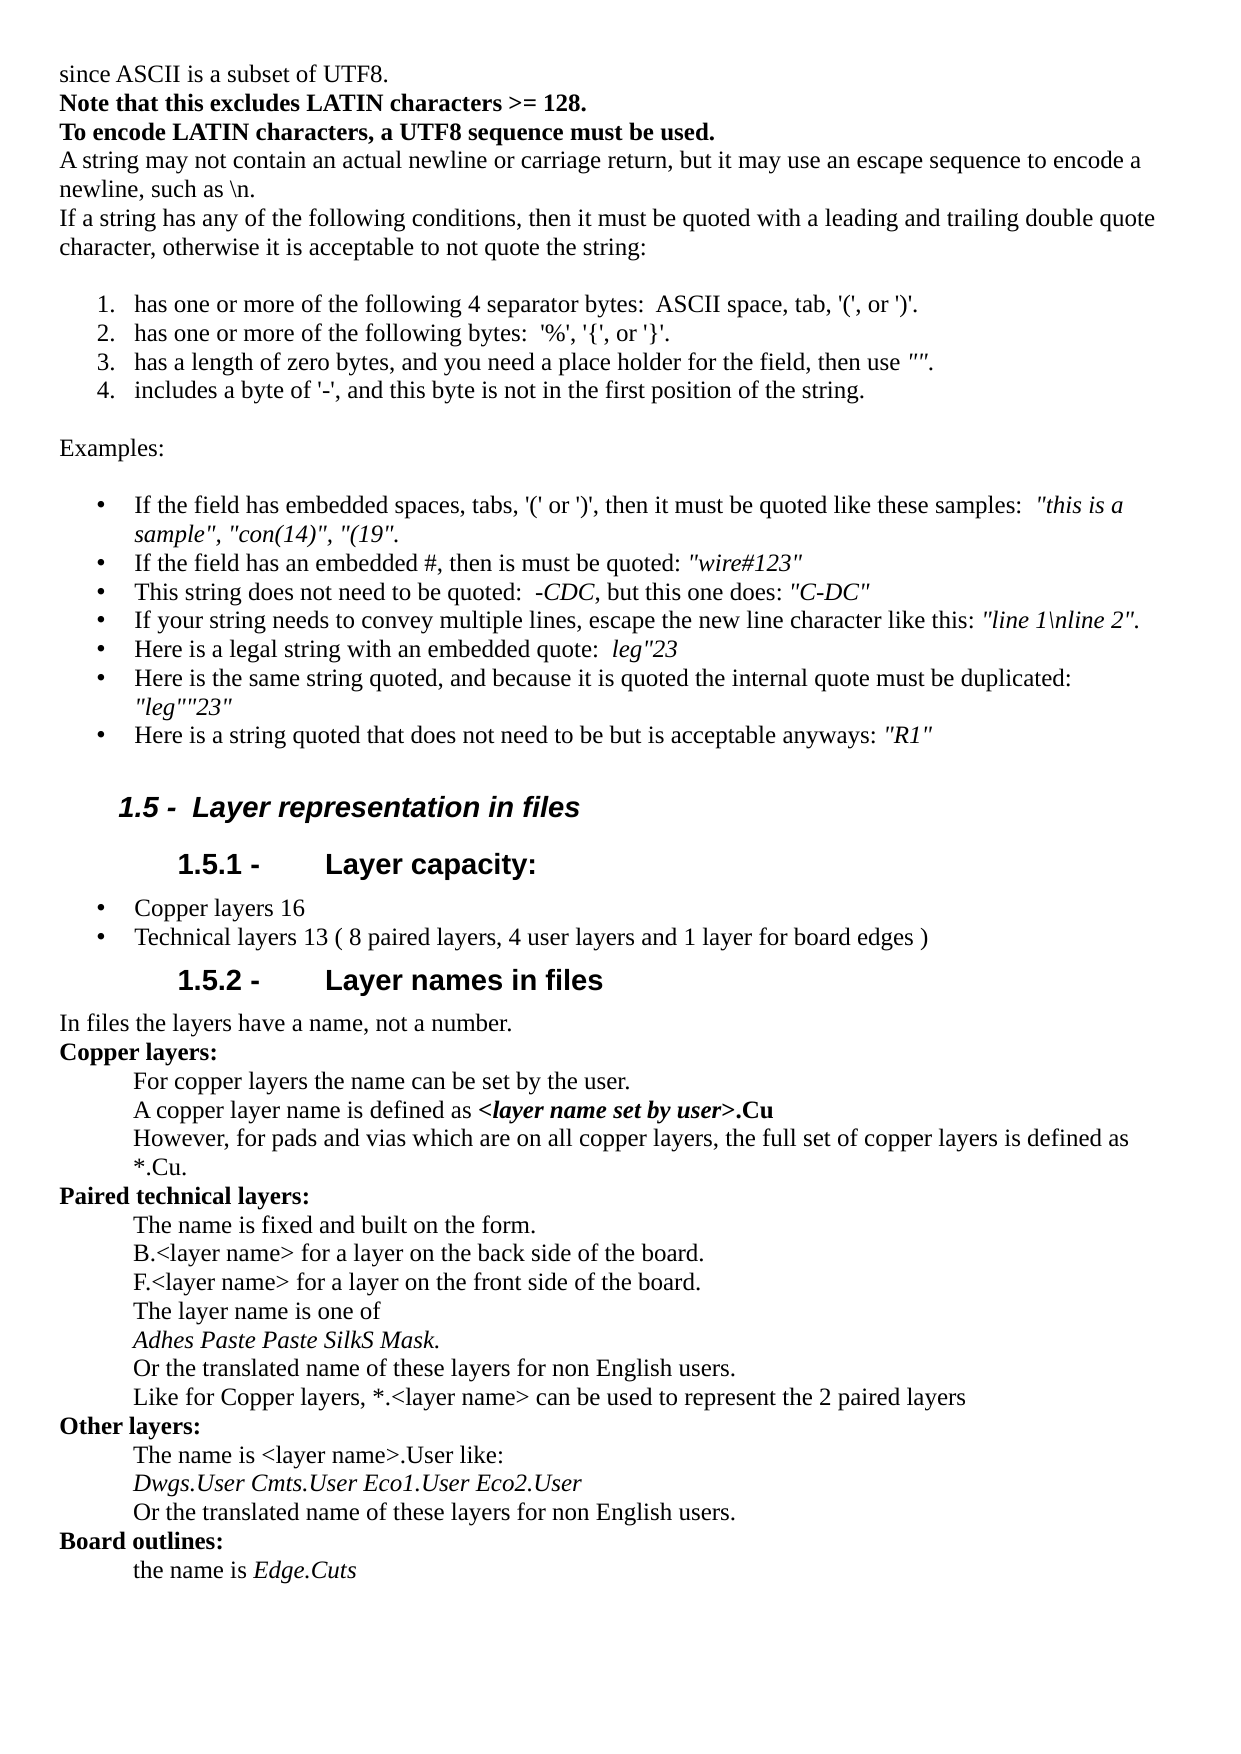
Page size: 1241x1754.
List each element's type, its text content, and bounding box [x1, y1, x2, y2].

list has a length of zero bytes, and you need a place holder for the field, then use "". [97, 347, 1181, 375]
text F.<layer name> for a layer on the front side of the board. [133, 1267, 1181, 1296]
text the name is Edge.Cuts [133, 1555, 1181, 1583]
list Here is a legal string with an embedded quote: leg"23 [97, 634, 1181, 663]
text Board outlines: [59, 1526, 1181, 1555]
text In files the layers have a name, not a number. [59, 1008, 1181, 1037]
list has one or more of the following 4 separator bytes: ASCII space, tab, '(', or ')'. [97, 289, 1181, 318]
text The layer name is one of [133, 1296, 1181, 1325]
subtitle Layer names in files [177, 962, 1181, 996]
text Adhes Paste Paste SilkS Mask. [133, 1325, 1181, 1353]
text Note that this excludes LATIN characters >= 128. [59, 88, 1181, 117]
text A string may not contain an actual newline or carriage return, but it may use an escape sequence to encode a newline, such as \n. [59, 145, 1181, 203]
text Paired technical layers: [59, 1181, 1181, 1210]
text To encode LATIN characters, a UTF8 sequence must be used. [59, 117, 1181, 145]
text since ASCII is a subset of UTF8. [59, 59, 1181, 88]
text A copper layer name is defined as <layer name set by user>.Cu [133, 1095, 1181, 1123]
text The name is <layer name>.User like: [133, 1440, 1181, 1468]
list includes a byte of '-', and this byte is not in the first position of the string. [97, 375, 1181, 404]
list This string does not need to be quoted: -CDC, but this one does: "C-DC" [97, 577, 1181, 605]
text Copper layers: [59, 1037, 1181, 1066]
list Technical layers 13 ( 8 paired layers, 4 user layers and 1 layer for board edges ) [97, 922, 1181, 951]
list If your string needs to convey multiple lines, escape the new line character like this: "line 1\nline 2". [97, 605, 1181, 634]
text Or the translated name of these layers for non English users. [133, 1353, 1181, 1382]
list If the field has embedded spaces, tabs, '(' or ')', then it must be quoted like these samples: "this is a sample", "con(14)", "(19". [97, 490, 1181, 548]
list Here is the same string quoted, and because it is quoted the internal quote must be duplicated: "leg""23" [97, 663, 1181, 720]
subtitle Layer representation in files [118, 789, 1181, 823]
text B.<layer name> for a layer on the back side of the board. [133, 1238, 1181, 1267]
list Here is a string quoted that does not need to be but is acceptable anyways: "R1" [97, 720, 1181, 749]
list If the field has an embedded #, then is must be quoted: "wire#123" [97, 548, 1181, 577]
text Examples: [59, 433, 1181, 462]
text However, for pads and vias which are on all copper layers, the full set of copper layers is defined as *.Cu. [133, 1123, 1181, 1181]
text Other layers: [59, 1411, 1181, 1440]
text For copper layers the name can be set by the user. [133, 1066, 1181, 1095]
text Like for Copper layers, *.<layer name> can be used to represent the 2 paired layers [133, 1382, 1181, 1411]
list has one or more of the following bytes: '%', '{', or '}'. [97, 318, 1181, 347]
list Copper layers 16 [97, 893, 1181, 922]
subtitle Layer capacity: [177, 847, 1181, 881]
text Dwgs.User Cmts.User Eco1.User Eco2.User [133, 1468, 1181, 1497]
text If a string has any of the following conditions, then it must be quoted with a leading and trailing double quote character, otherwise it is acceptable to not quote the string: [59, 203, 1181, 260]
text Or the translated name of these layers for non English users. [133, 1497, 1181, 1526]
text The name is fixed and built on the form. [133, 1210, 1181, 1238]
